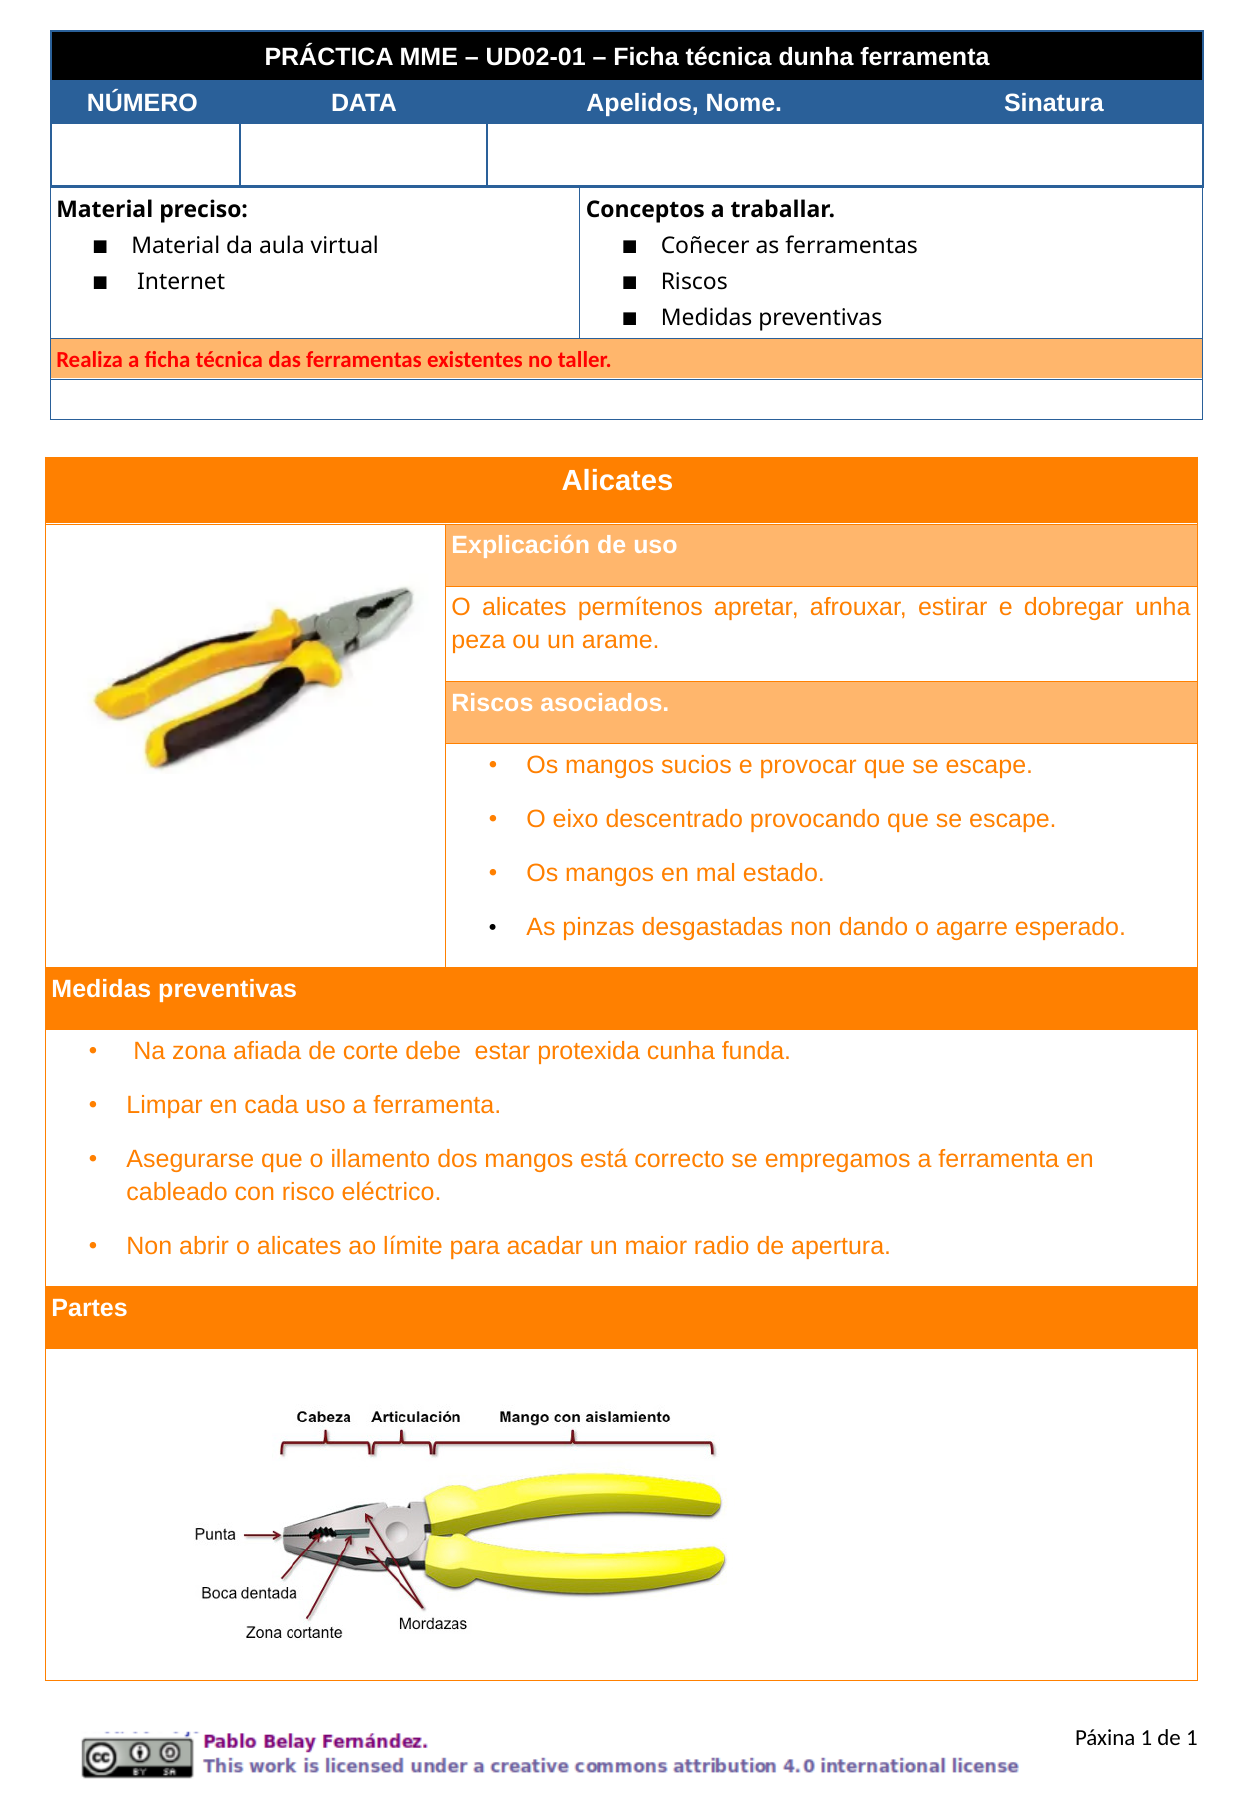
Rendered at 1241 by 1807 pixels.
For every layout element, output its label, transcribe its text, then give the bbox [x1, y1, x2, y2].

table_cell Apelidos, Nome. Sinatura [488, 82, 1202, 122]
table_cell Explicación de uso [446, 525, 1197, 586]
table_cell [241, 124, 486, 185]
table_cell DATA [241, 82, 486, 122]
table_header PRÁCTICA MME – UD02-01 – Ficha técnica dunha ferramenta [52, 32, 1202, 80]
table_cell Riscos asociados. [446, 682, 1197, 743]
table_cell [51, 380, 1202, 419]
picture [61, 530, 430, 774]
table_cell [52, 124, 239, 185]
table_cell [46, 1349, 1197, 1679]
table_header Conceptos a traballar. Coñecer as ferramentas Riscos Medidas preventivas [580, 188, 1202, 338]
table_cell Medidas preventivas [46, 968, 1197, 1029]
table_cell NÚMERO [52, 82, 239, 122]
picture [185, 1357, 774, 1680]
table_header Material preciso: Material da aula virtual Internet [51, 188, 579, 338]
table_cell Os mangos sucios e provocar que se escape. O eixo descentrado provocando que se escape. Os mangos en mal estado. As pinzas desgastadas non dando o agarre esperado. [446, 744, 1197, 967]
table_cell [46, 525, 445, 967]
table_cell [488, 124, 1202, 185]
table_cell Partes [46, 1287, 1197, 1348]
table_cell Na zona afiada de corte debe estar protexida cunha funda. Limpar en cada uso a ferramenta. Asegurarse que o illamento dos mangos está correcto se empregamos a ferramenta en cableado con risco eléctrico. Non abrir o alicates ao límite para acadar un maior radio de apertura. [46, 1030, 1197, 1286]
table_cell O alicates permítenos apretar, afrouxar, estirar e dobregar unha peza ou un arame. [446, 587, 1197, 681]
table_cell Realiza a ficha técnica das ferramentas existentes no taller. [51, 339, 1202, 378]
table_header Alicates [46, 458, 1197, 523]
picture [65, 1722, 1035, 1787]
